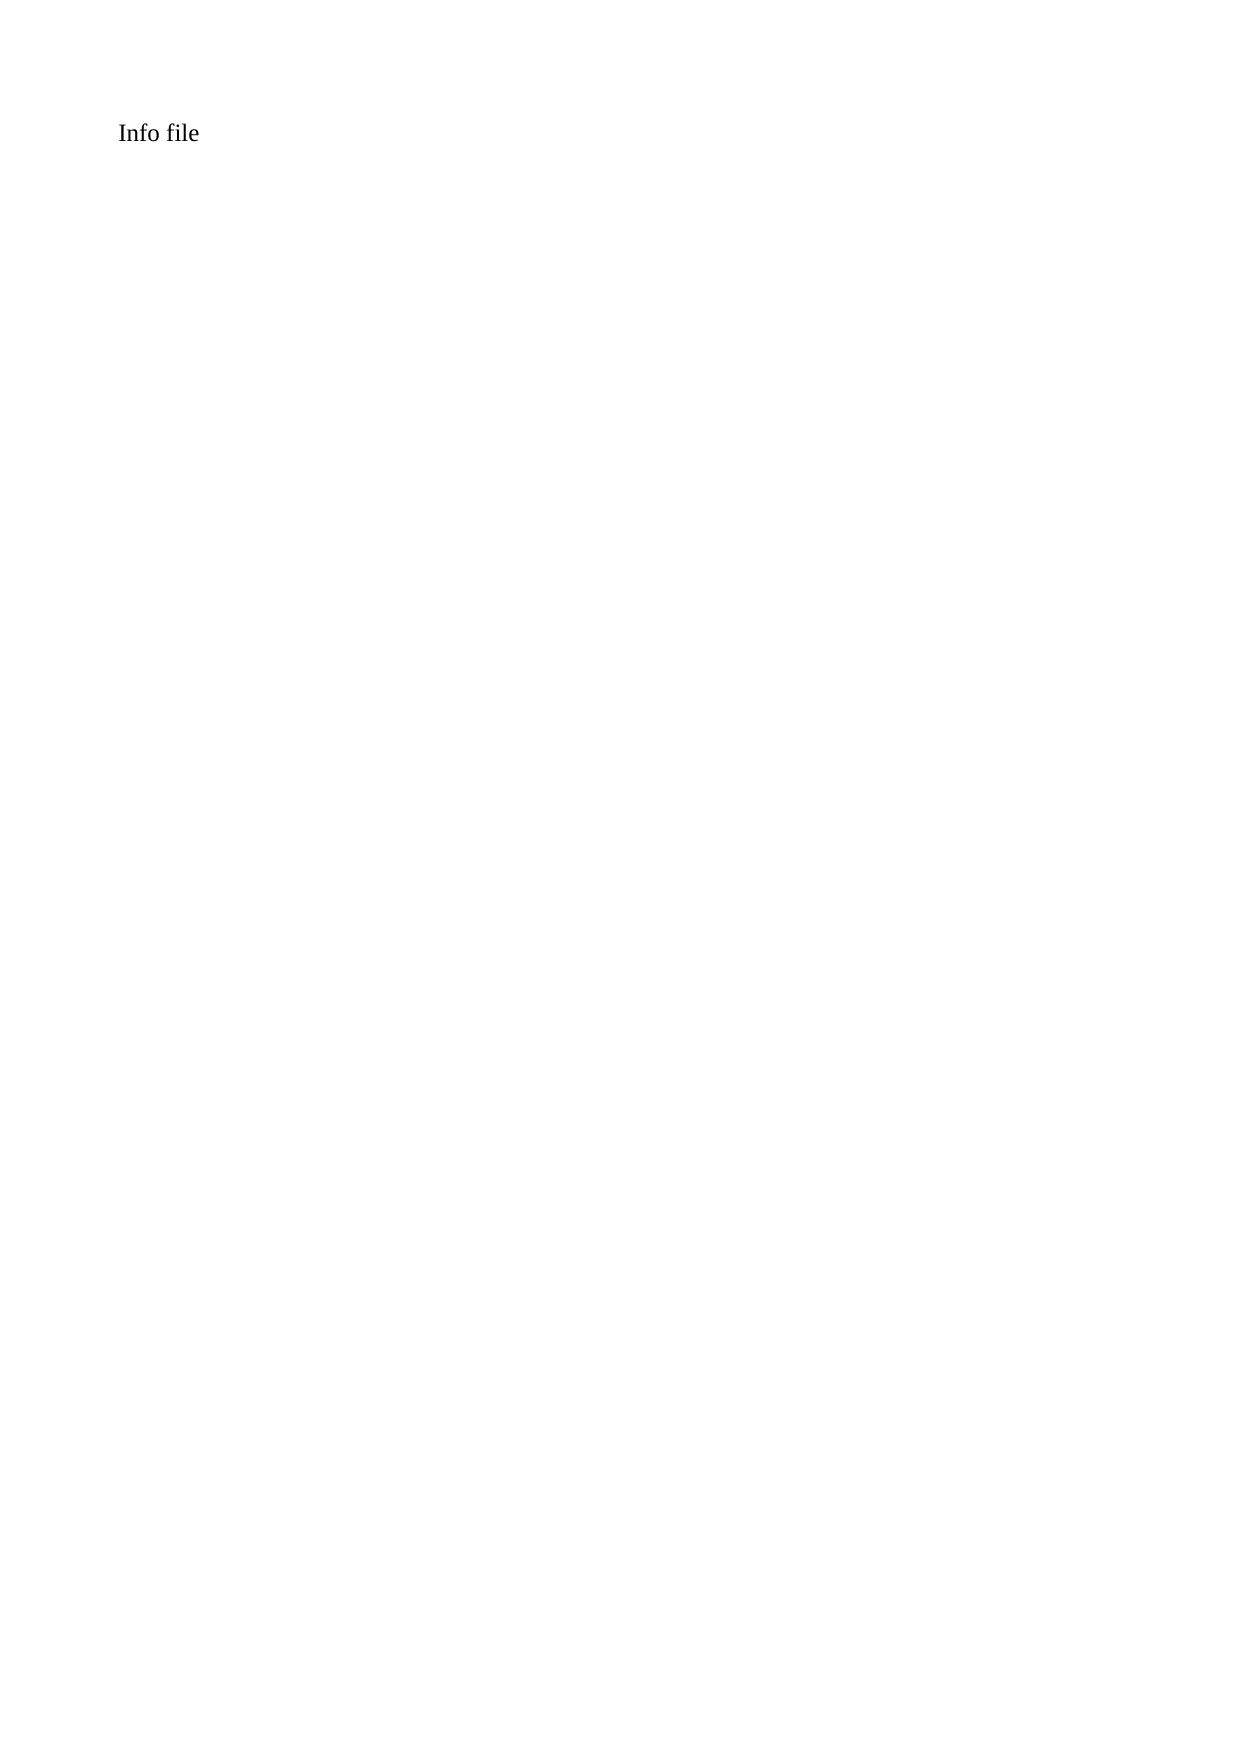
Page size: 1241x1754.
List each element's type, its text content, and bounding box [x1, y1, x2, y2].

text Info file [118, 118, 1122, 147]
